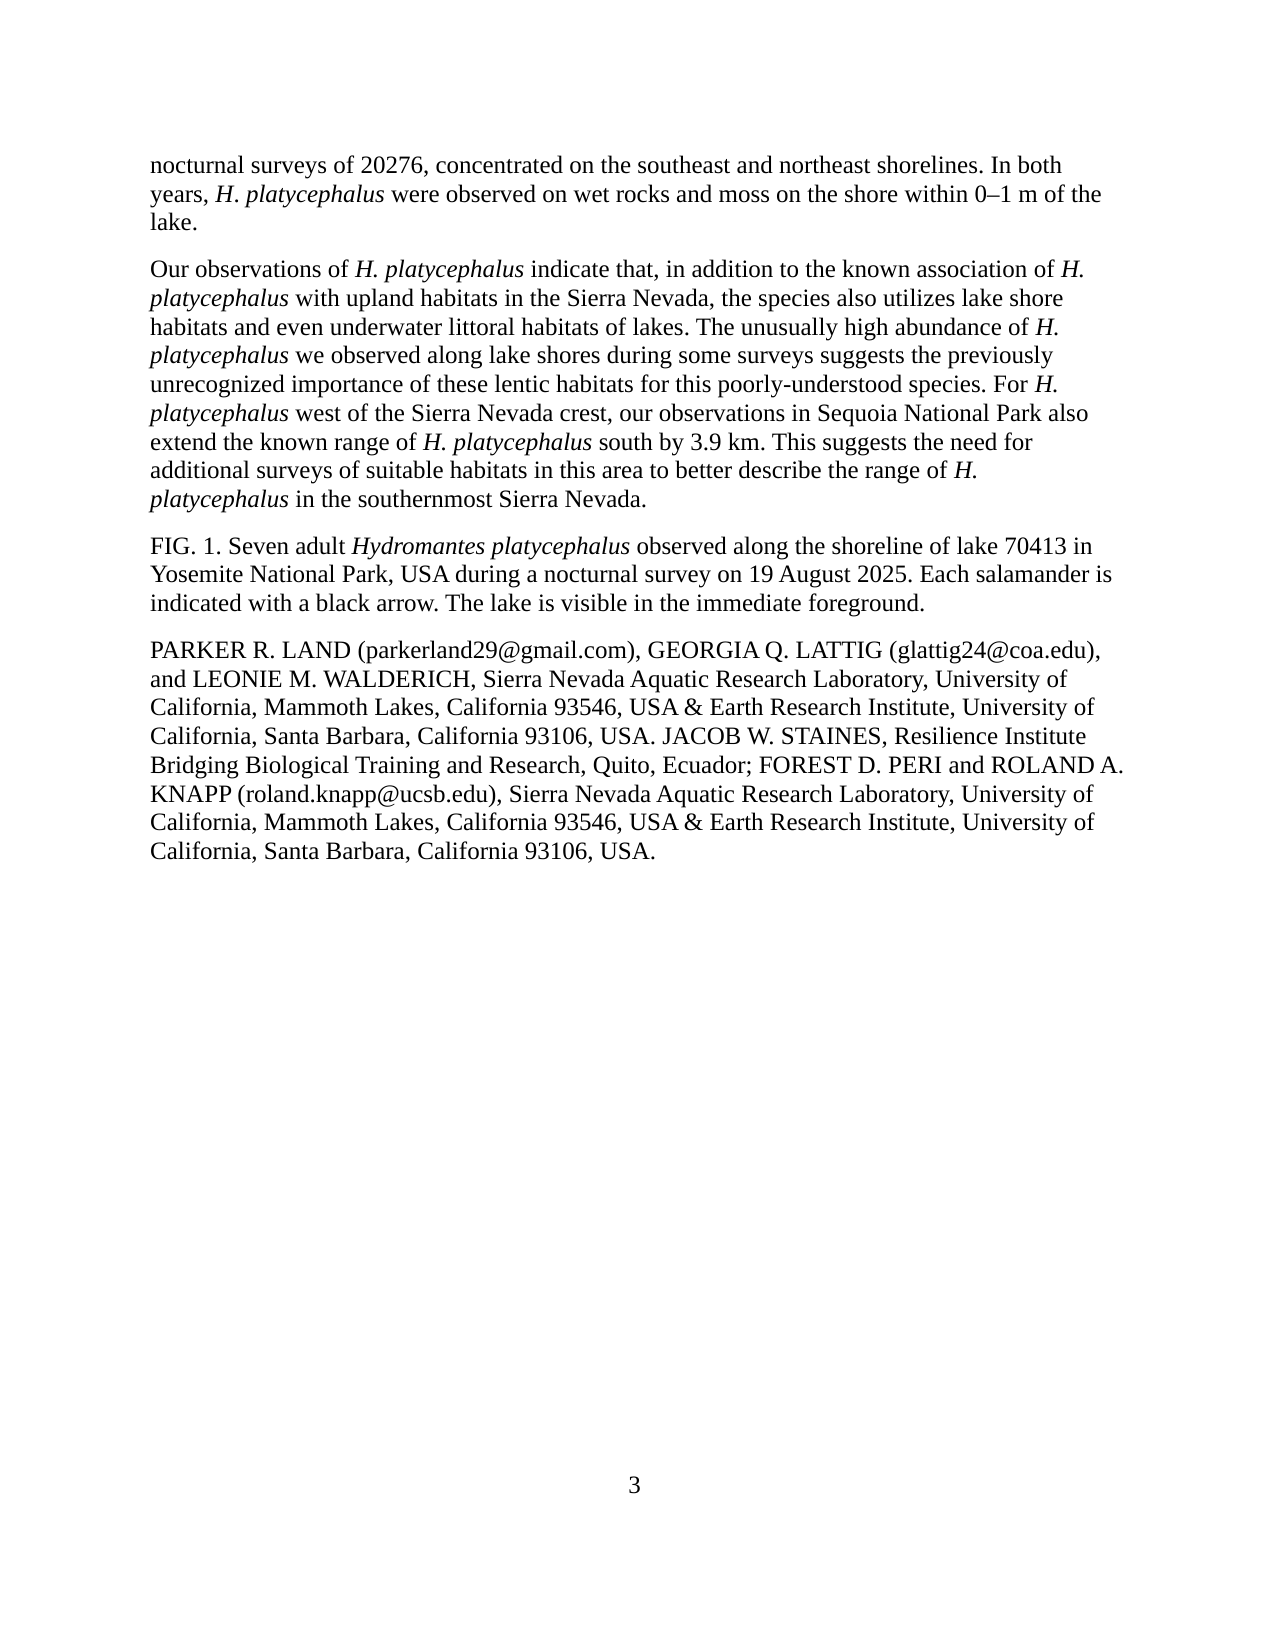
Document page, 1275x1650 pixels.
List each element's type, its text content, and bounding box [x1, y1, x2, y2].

text Our observations of H. platycephalus indicate that, in addition to the known association of H. platycephalus with upland habitats in the Sierra Nevada, the species also utilizes lake shore habitats and even underwater littoral habitats of lakes. The unusually high abundance of H. platycephalus we observed along lake shores during some surveys suggests the previously unrecognized importance of these lentic habitats for this poorly-understood species. For H. platycephalus west of the Sierra Nevada crest, our observations in Sequoia National Park also extend the known range of H. platycephalus south by 3.9 km. This suggests the need for additional surveys of suitable habitats in this area to better describe the range of H. platycephalus in the southernmost Sierra Nevada. [150, 254, 1125, 513]
text nocturnal surveys of 20276, concentrated on the southeast and northeast shorelines. In both years, H. platycephalus were observed on wet rocks and moss on the shore within 0–1 m of the lake. [150, 150, 1125, 236]
text FIG. 1. Seven adult Hydromantes platycephalus observed along the shoreline of lake 70413 in Yosemite National Park, USA during a nocturnal survey on 19 August 2025. Each salamander is indicated with a black arrow. The lake is visible in the immediate foreground. [150, 531, 1125, 617]
text PARKER R. LAND (parkerland29@gmail.com), GEORGIA Q. LATTIG (glattig24@coa.edu), and LEONIE M. WALDERICH, Sierra Nevada Aquatic Research Laboratory, University of California, Mammoth Lakes, California 93546, USA & Earth Research Institute, University of California, Santa Barbara, California 93106, USA. JACOB W. STAINES, Resilience Institute Bridging Biological Training and Research, Quito, Ecuador; FOREST D. PERI and ROLAND A. KNAPP (roland.knapp@ucsb.edu), Sierra Nevada Aquatic Research Laboratory, University of California, Mammoth Lakes, California 93546, USA & Earth Research Institute, University of California, Santa Barbara, California 93106, USA. [150, 635, 1125, 865]
